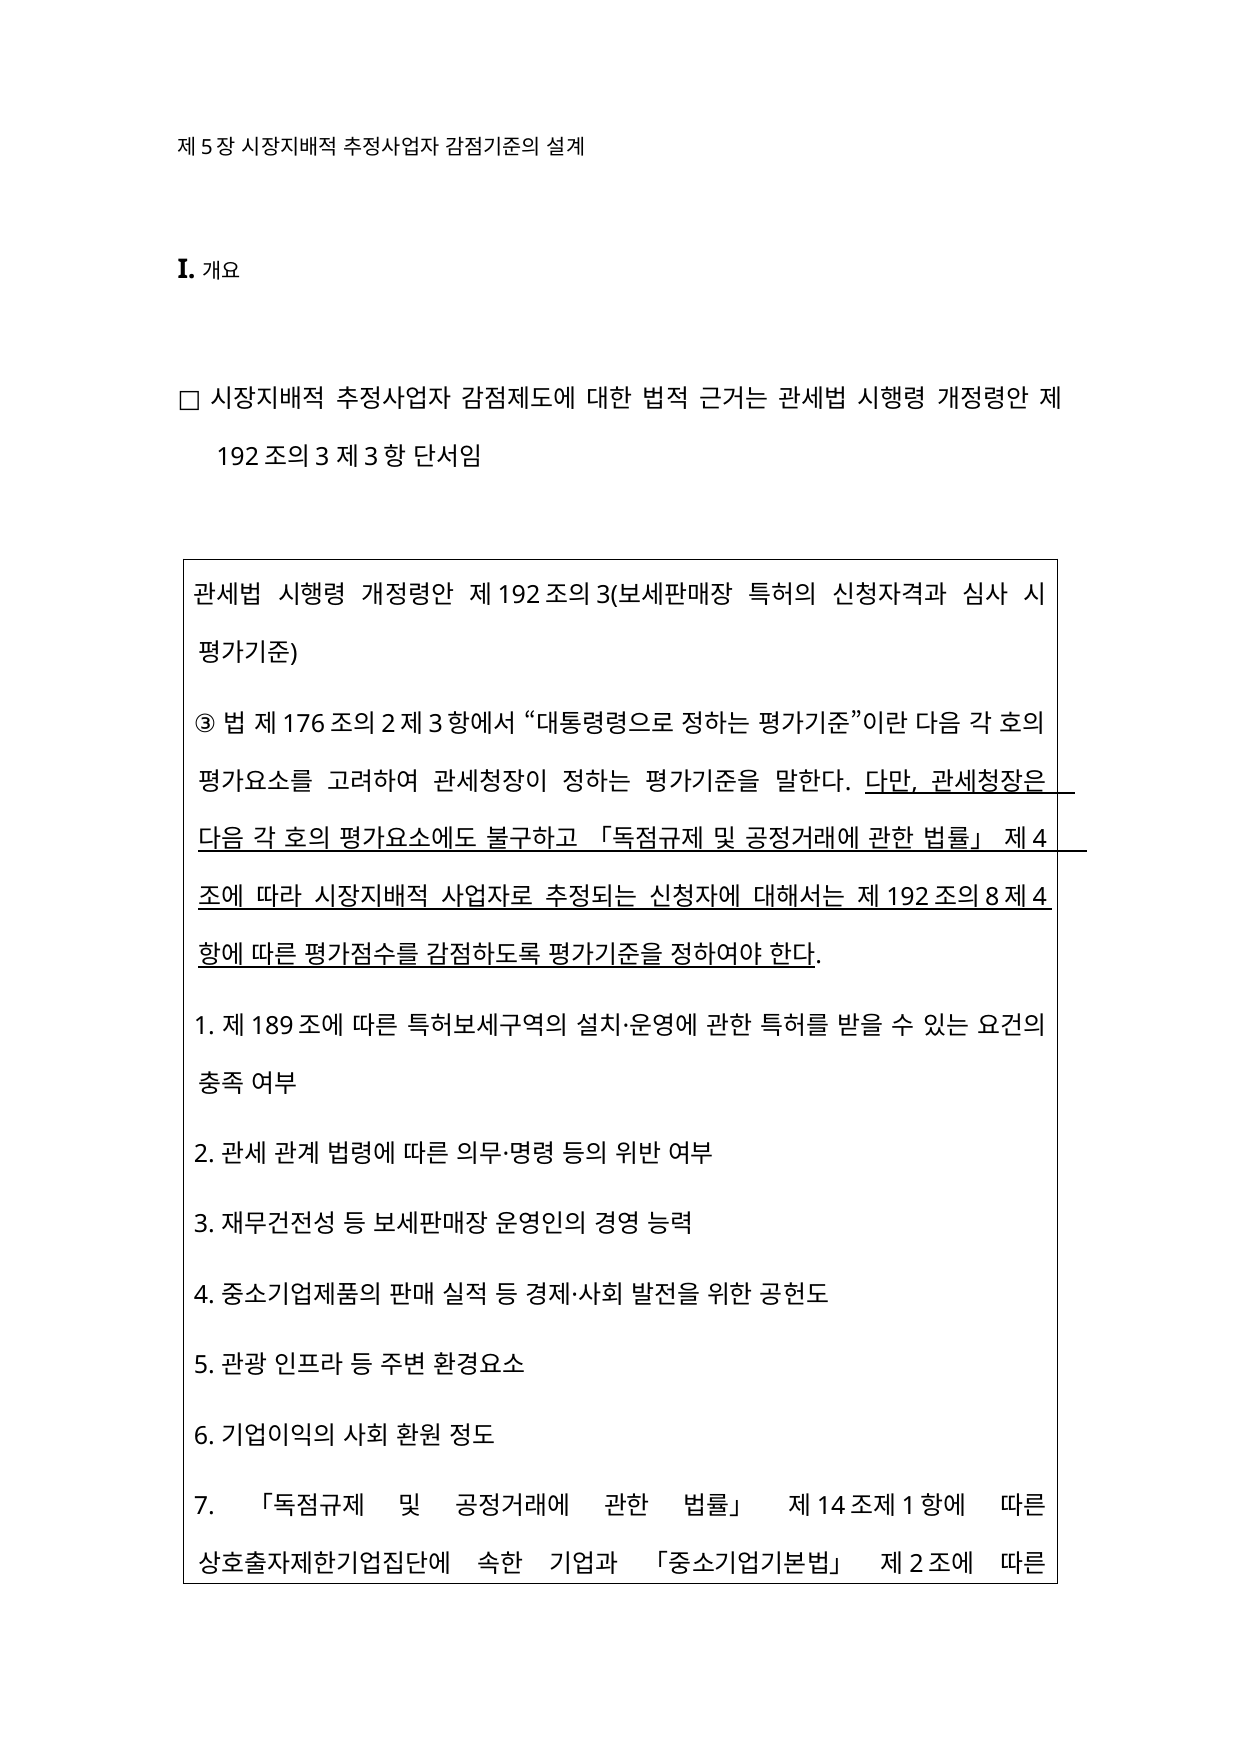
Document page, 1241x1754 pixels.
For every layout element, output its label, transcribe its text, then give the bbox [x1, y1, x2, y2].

text 제5장 시장지배적 추정사업자 감점기준의 설계 [177, 131, 1063, 161]
text I. 개요 [177, 249, 1063, 286]
table_header 관세법 시행령 개정령안 제192조의3(보세판매장 특허의 신청자격과 심사 시 평가기준) ③ 법 제176조의2제3항에서 “대통령령으로 정하는 평가기준”이란 다음 각 호의 평가요소를 고려하여 관세청장이 정하는 평가기준을 말한다. 다만, 관세청장은 다음 각 호의 평가요소에도 불구하고 「독점규제 및 공정거래에 관한 법률」 제4조에 따라 시장지배적 사업자로 추정되는 신청자에 대해서는 제192조의8제4항에 따른 평가점수를 감점하도록 평가기준을 정하여야 한다. 1. 제189조에 따른 특허보세구역의 설치·운영에 관한 특허를 받을 수 있는 요건의 충족 여부 2. 관세 관계 법령에 따른 의무·명령 등의 위반 여부 3. 재무건전성 등 보세판매장 운영인의 경영 능력 4. 중소기업제품의 판매 실적 등 경제·사회 발전을 위한 공헌도 5. 관광 인프라 등 주변 환경요소 6. 기업이익의 사회 환원 정도 7. 「독점규제 및 공정거래에 관한 법률」 제14조제1항에 따른 상호출자제한기업집단에 속한 기업과 「중소기업기본법」 제2조에 따른 [184, 560, 1057, 1583]
text □ 시장지배적 추정사업자 감점제도에 대한 법적 근거는 관세법 시행령 개정령안 제192조의3 제3항 단서임 [177, 379, 1063, 473]
